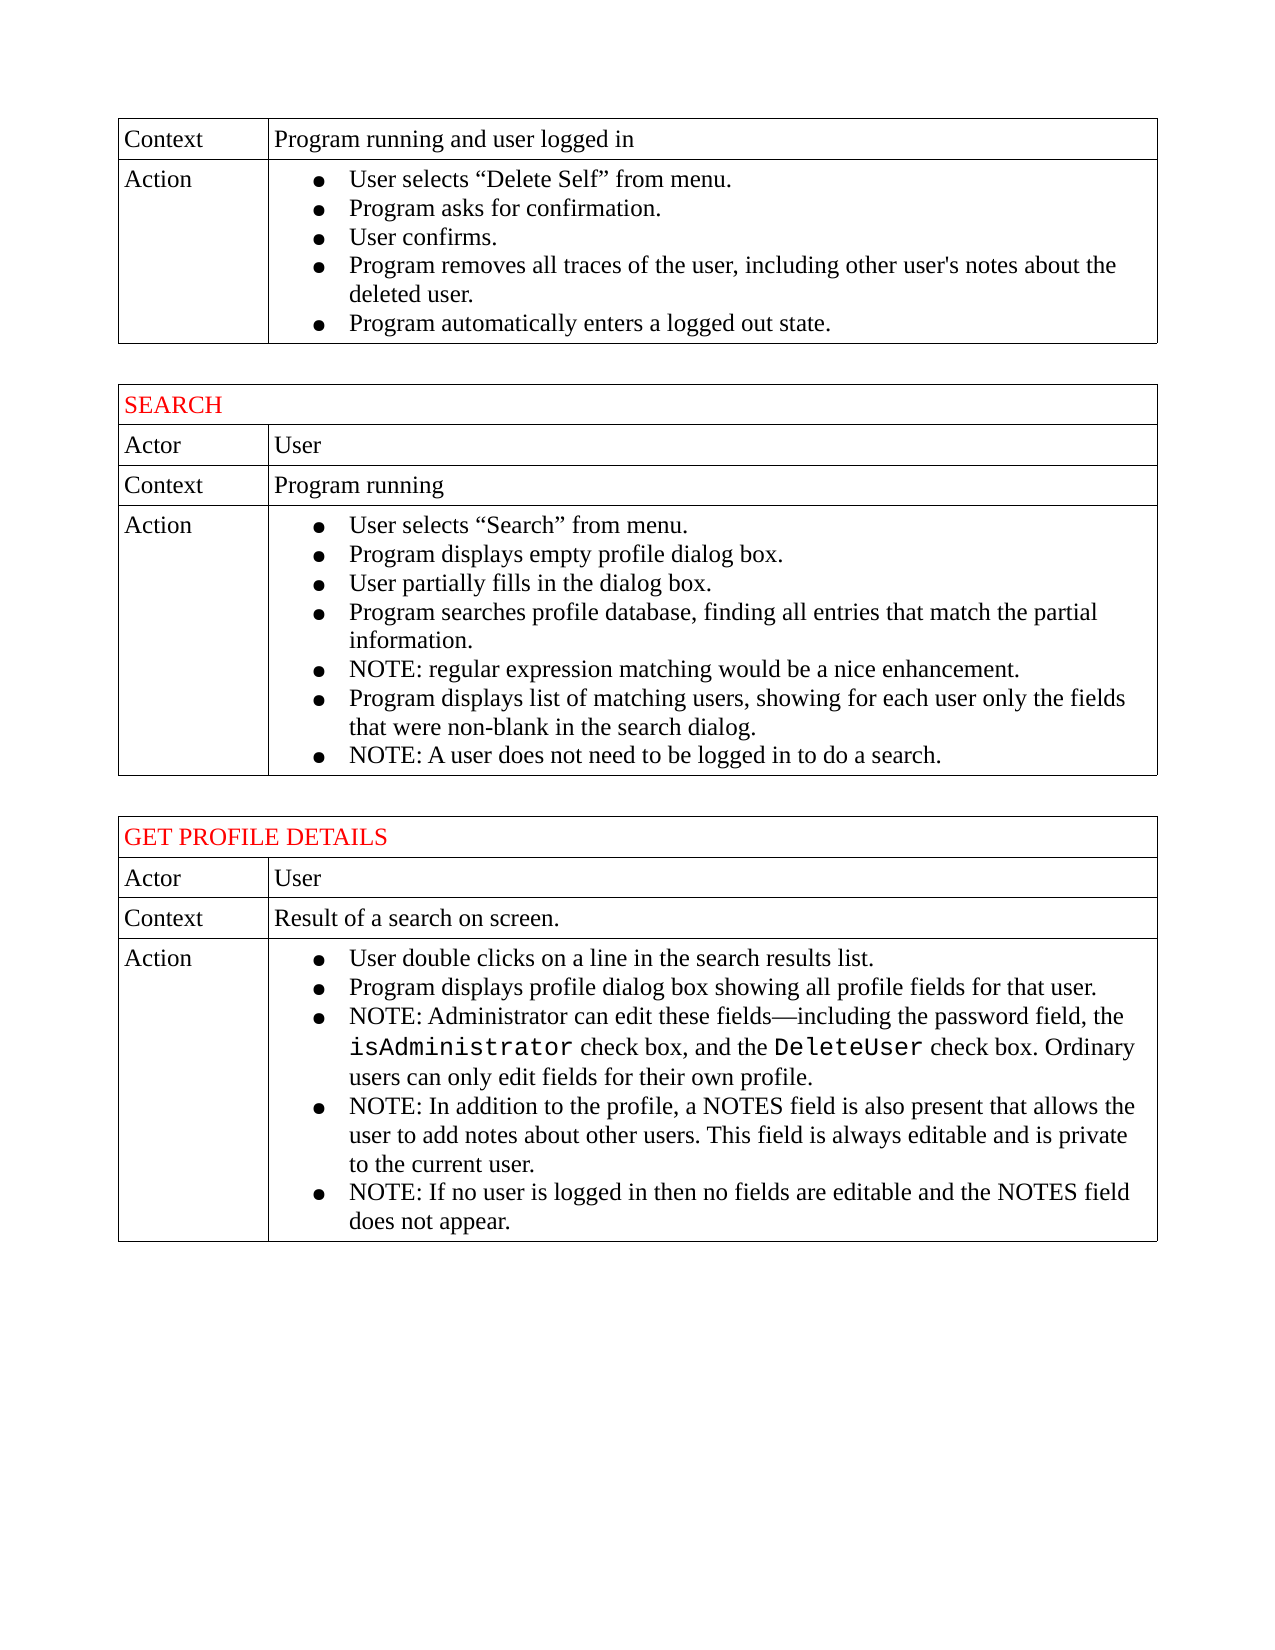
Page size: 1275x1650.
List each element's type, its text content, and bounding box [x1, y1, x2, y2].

table_cell User [269, 425, 1157, 464]
table_cell Result of a search on screen. [269, 898, 1157, 937]
table_cell User selects “Search” from menu. Program displays empty profile dialog box. User partially fills in the dialog box. Program searches profile database, finding all entries that match the partial information. NOTE: regular expression matching would be a nice enhancement. Program displays list of matching users, showing for each user only the fields that were non-blank in the search dialog. NOTE: A user does not need to be logged in to do a search. [269, 506, 1157, 775]
table_cell Context [119, 119, 268, 158]
table_cell User double clicks on a line in the search results list. Program displays profile dialog box showing all profile fields for that user. NOTE: Administrator can edit these fields—including the password field, the isAdministrator check box, and the DeleteUser check box. Ordinary users can only edit fields for their own profile. NOTE: In addition to the profile, a NOTES field is also present that allows the user to add notes about other users. This field is always editable and is private to the current user. NOTE: If no user is logged in then no fields are editable and the NOTES field does not appear. [269, 939, 1157, 1241]
table_header SEARCH [119, 385, 1157, 424]
table_cell Action [119, 160, 268, 342]
table_cell Action [119, 506, 268, 775]
table_cell User selects “Delete Self” from menu. Program asks for confirmation. User confirms. Program removes all traces of the user, including other user's notes about the deleted user. Program automatically enters a logged out state. [269, 160, 1157, 342]
table_cell Context [119, 466, 268, 505]
table_cell Program running and user logged in [269, 119, 1157, 158]
table_header GET PROFILE DETAILS [119, 817, 1157, 857]
table_cell Action [119, 939, 268, 1241]
table_cell User [269, 858, 1157, 897]
table_cell Actor [119, 858, 268, 897]
table_cell Context [119, 898, 268, 937]
table_cell Program running [269, 466, 1157, 505]
table_cell Actor [119, 425, 268, 464]
